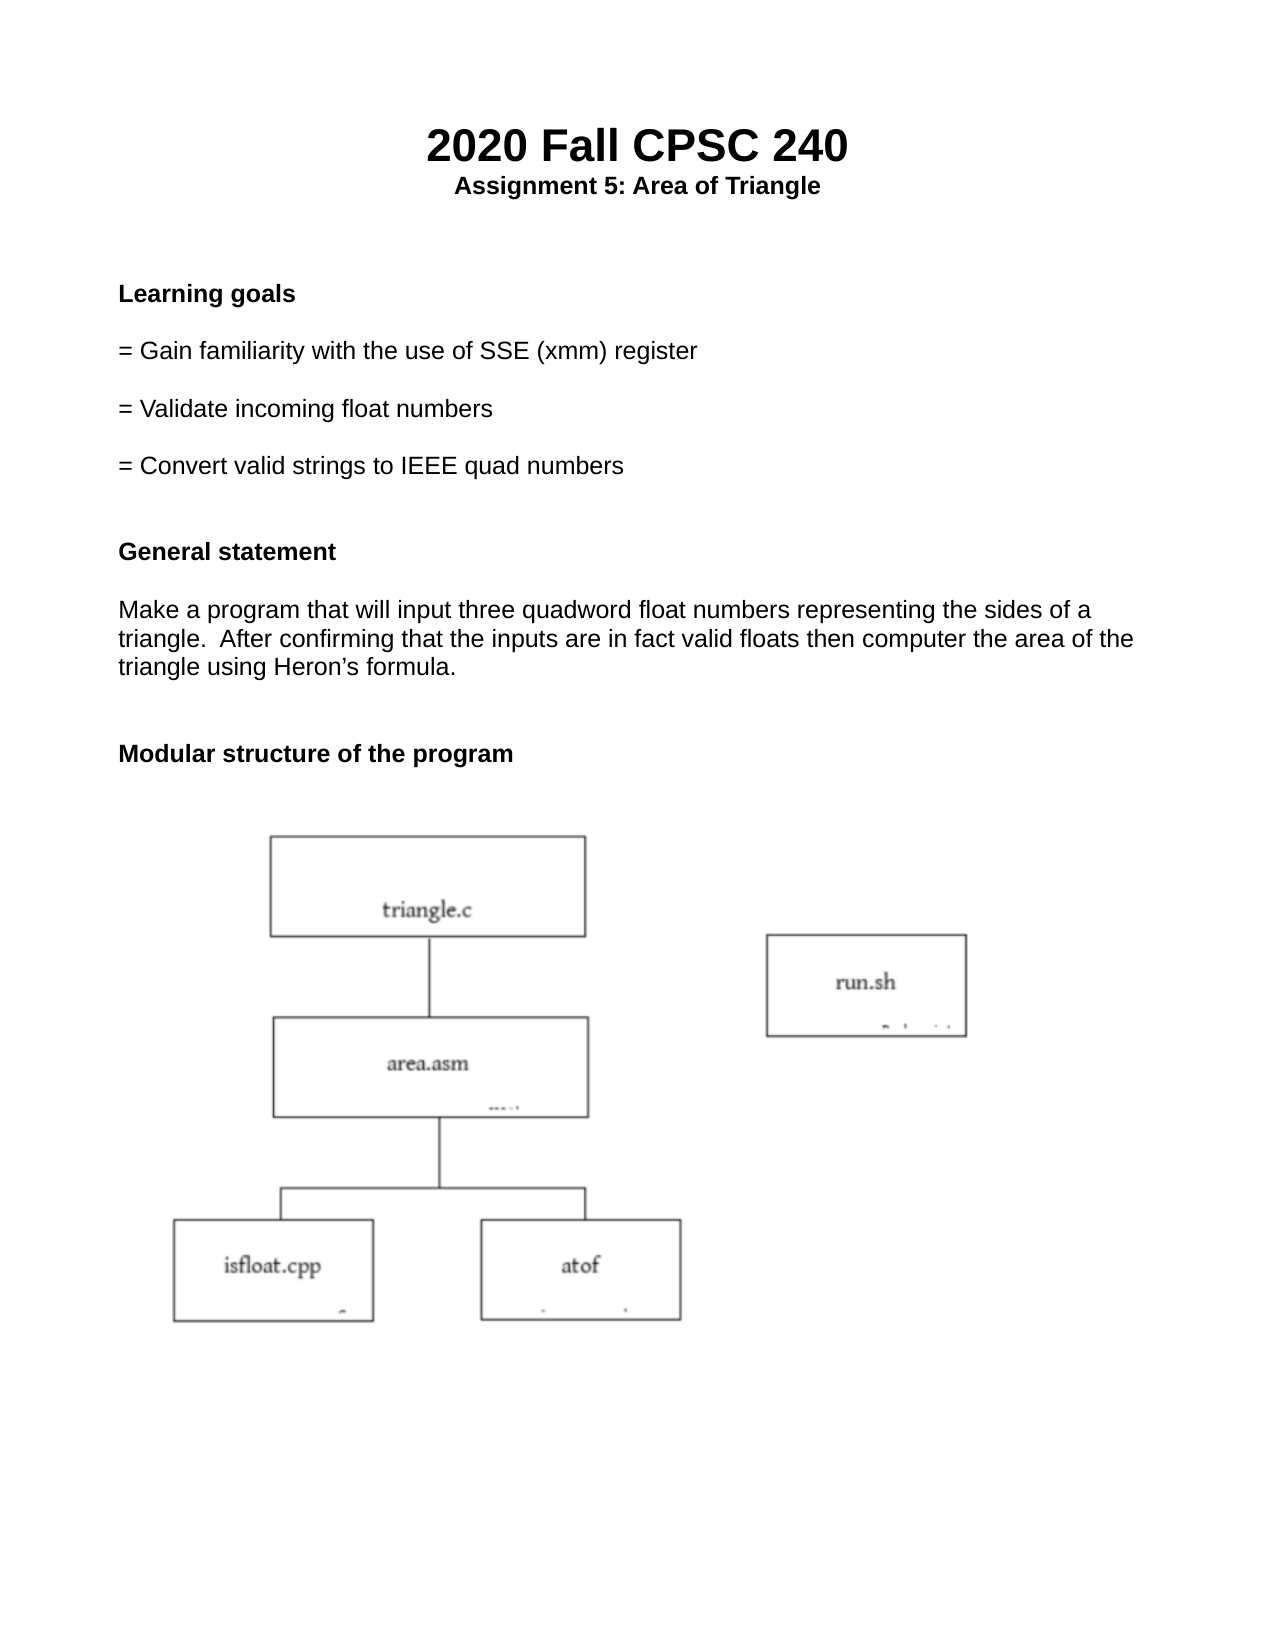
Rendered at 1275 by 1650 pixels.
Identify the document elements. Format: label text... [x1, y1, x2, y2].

text Learning goals [118, 279, 1157, 307]
text Assignment 5: Area of Triangle [118, 171, 1157, 199]
text General statement [118, 537, 1157, 566]
text 2020 Fall CPSC 240 [118, 118, 1157, 171]
text Modular structure of the program [118, 739, 1157, 767]
text = Convert valid strings to IEEE quad numbers [118, 451, 1157, 480]
text = Gain familiarity with the use of SSE (xmm) register [118, 336, 1157, 365]
text = Validate incoming float numbers [118, 394, 1157, 422]
text Make a program that will input three quadword float numbers representing the sides of a triangle. After confirming that the inputs are in fact valid floats then computer the area of the triangle using Heron’s formula. [118, 595, 1157, 681]
